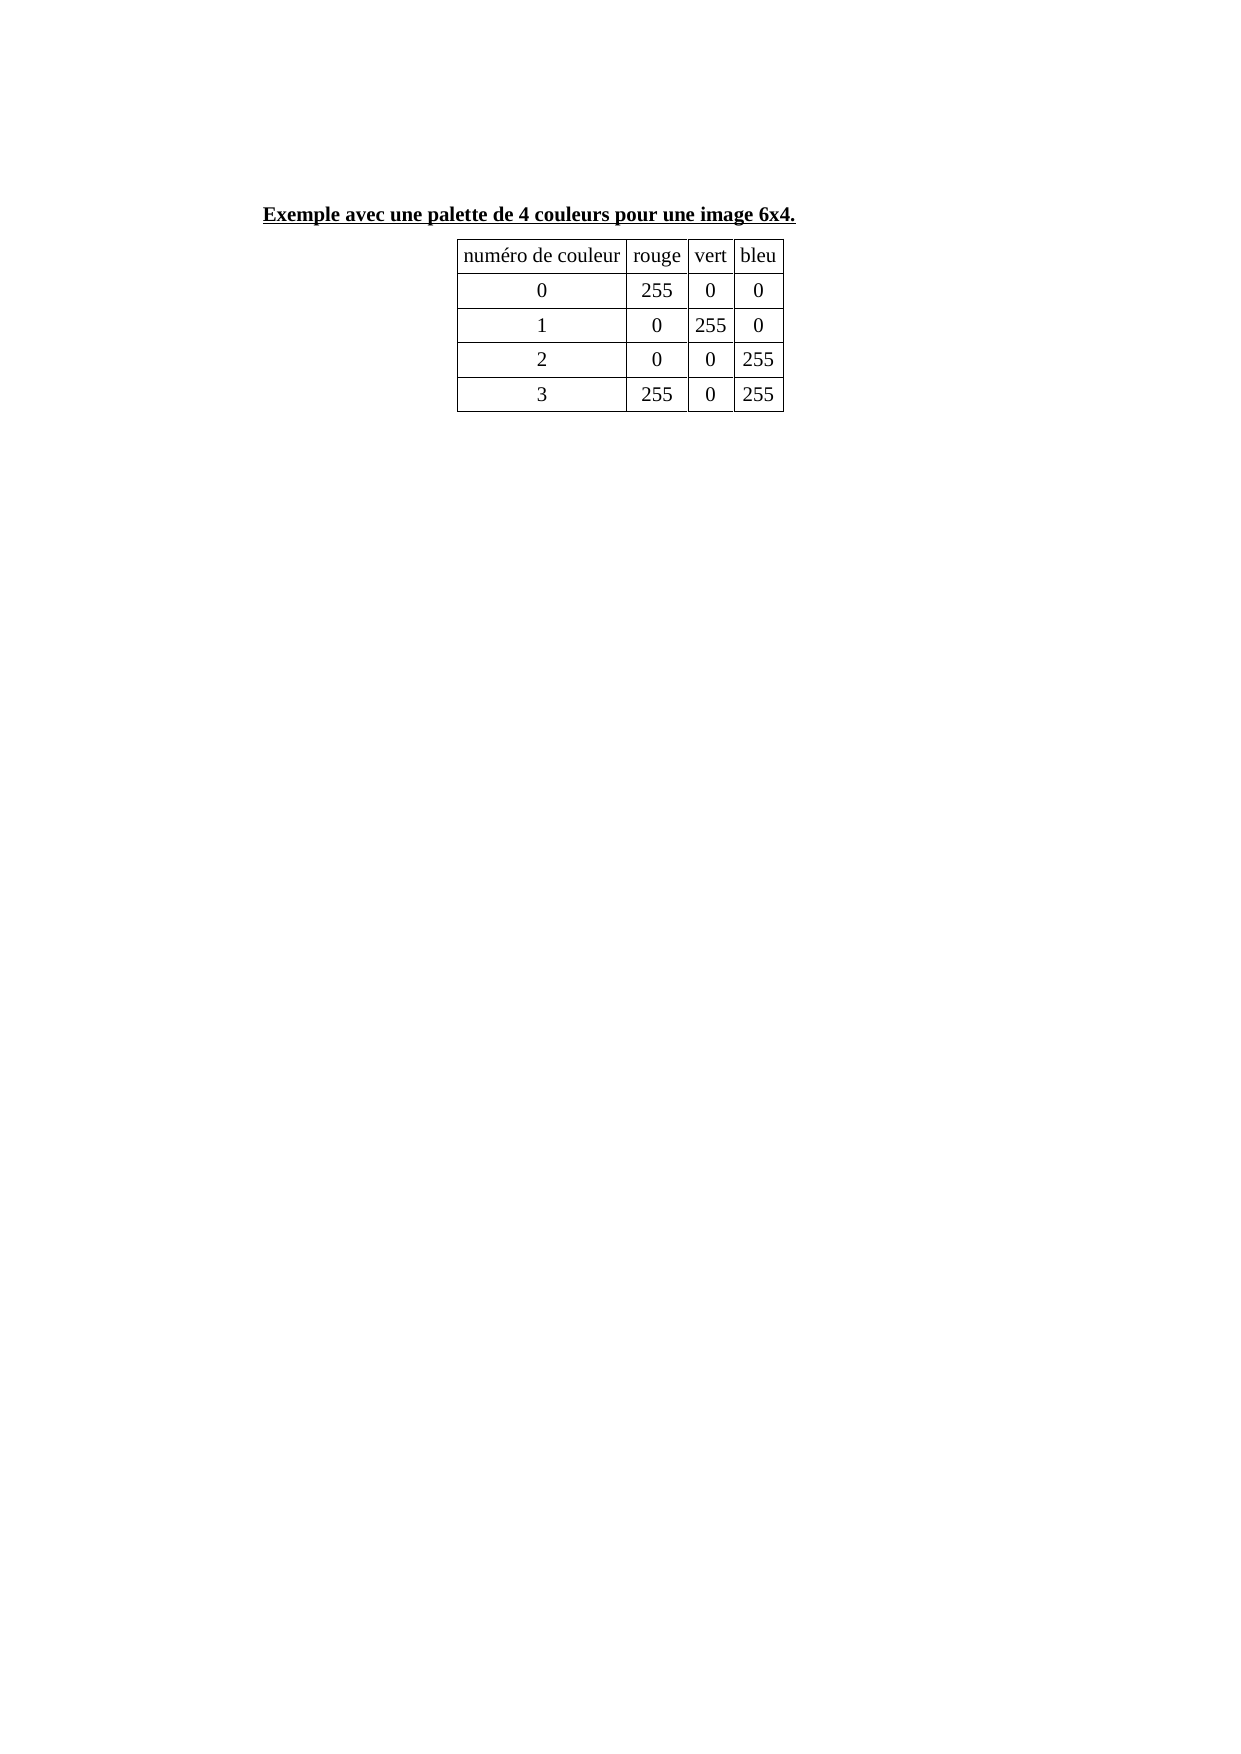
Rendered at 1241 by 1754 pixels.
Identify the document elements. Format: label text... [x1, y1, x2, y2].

table_cell 255 [735, 378, 783, 411]
table_cell 255 [689, 309, 733, 342]
table_header vert [689, 240, 733, 273]
table_cell 0 [689, 378, 733, 411]
table_cell 1 [458, 309, 626, 342]
text Exemple avec une palette de 4 couleurs pour une image 6x4. [263, 203, 1092, 226]
table_cell 255 [627, 274, 687, 308]
table_cell 0 [735, 274, 783, 308]
table_cell 255 [735, 343, 783, 377]
table_cell 3 [458, 378, 626, 411]
table_cell 0 [735, 309, 783, 342]
table_cell 0 [689, 343, 733, 377]
table_cell 2 [458, 343, 626, 377]
table_cell 0 [689, 274, 733, 308]
table_cell 0 [458, 274, 626, 308]
table_cell 255 [627, 378, 687, 411]
table_header bleu [735, 240, 783, 273]
table_header numéro de couleur [458, 240, 626, 273]
table_header rouge [627, 240, 687, 273]
table_cell 0 [627, 309, 687, 342]
table_cell 0 [627, 343, 687, 377]
